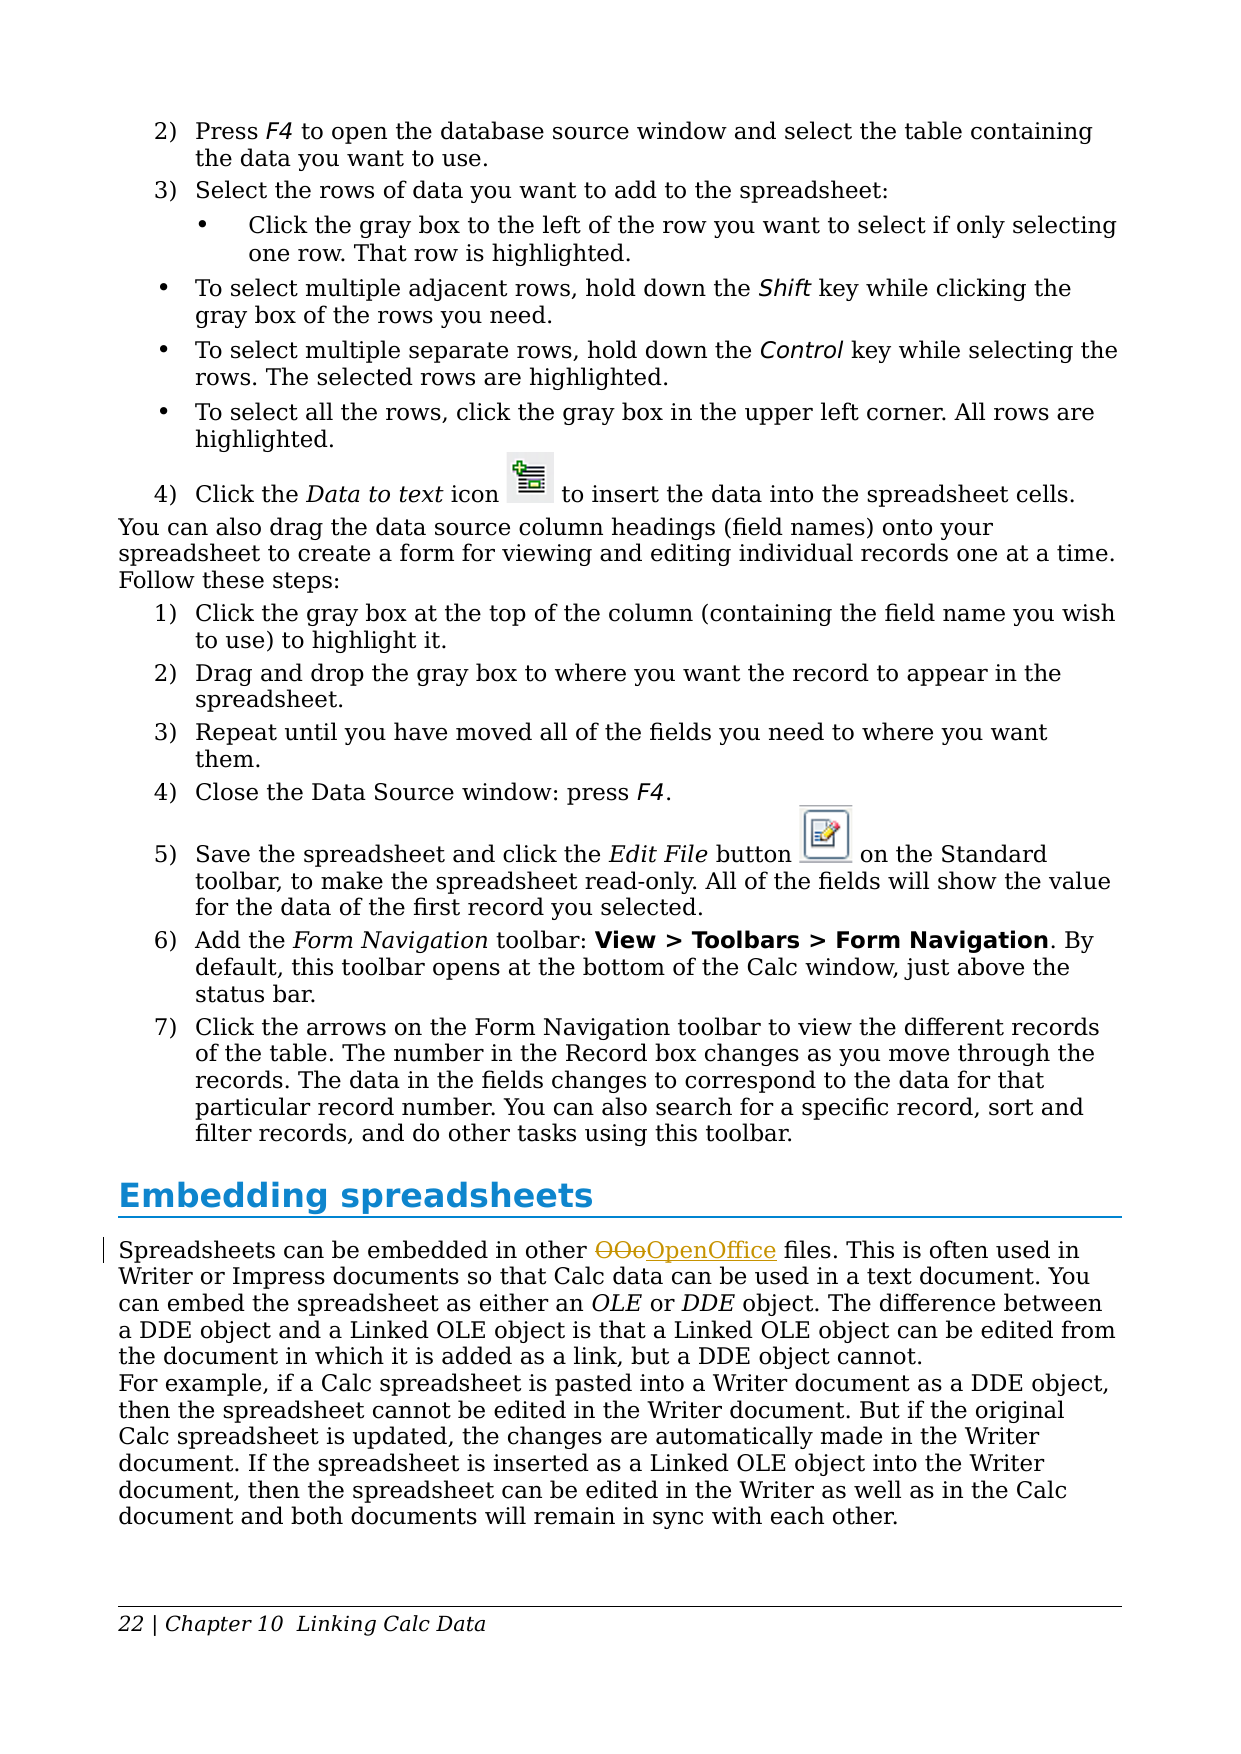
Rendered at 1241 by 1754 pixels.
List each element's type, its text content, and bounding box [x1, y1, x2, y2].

list To select all the rows, click the gray box in the upper left corner. All rows are highlighted. [156, 397, 1122, 453]
subtitle Embedding spreadsheets [118, 1177, 1122, 1216]
list Select the rows of data you want to add to the spreadsheet: [177, 178, 1122, 204]
list To select multiple separate rows, hold down the Control key while selecting the rows. The selected rows are highlighted. [156, 335, 1122, 391]
list Click the Data to text icon to insert the data into the spreadsheet cells. [177, 453, 1122, 508]
text For example, if a Calc spreadsheet is pasted into a Writer document as a DDE object, then the spreadsheet cannot be edited in the Writer document. But if the original Calc spreadsheet is updated, the changes are automatically made in the Writer document. If the spreadsheet is inserted as a Linked OLE object into the Writer document, then the spreadsheet can be edited in the Writer as well as in the Calc document and both documents will remain in sync with each other. [118, 1370, 1122, 1530]
list Press F4 to open the database source window and select the table containing the data you want to use. [177, 118, 1122, 171]
picture [506, 452, 554, 503]
list Save the spreadsheet and click the Edit File button on the Standard toolbar, to make the spreadsheet read-only. All of the fields will show the value for the data of the first record you selected. [177, 806, 1122, 921]
picture [799, 805, 853, 863]
list Close the Data Source window: press F4. [177, 779, 1122, 806]
list To select multiple adjacent rows, hold down the Shift key while clicking the gray box of the rows you need. [156, 273, 1122, 328]
list Click the gray box at the top of the column (containing the field name you wish to use) to highlight it. [177, 600, 1122, 654]
list Drag and drop the gray box to where you want the record to appear in the spreadsheet. [177, 660, 1122, 713]
list Click the gray box to the left of the row you want to select if only selecting one row. That row is highlighted. [195, 211, 1122, 266]
list Add the Form Navigation toolbar: View > Toolbars > Form Navigation. By default, this toolbar opens at the bottom of the Calc window, just above the status bar. [177, 927, 1122, 1007]
text Spreadsheets can be embedded in other OpenOffice files. This is often used in Writer or Impress documents so that Calc data can be used in a text document. You can embed the spreadsheet as either an OLE or DDE object. The difference between a DDE object and a Linked OLE object is that a Linked OLE object can be edited from the document in which it is added as a link, but a DDE object cannot. [118, 1237, 1122, 1370]
list Repeat until you have moved all of the fields you need to where you want them. [177, 719, 1122, 773]
list You can also drag the data source column headings (field names) onto your spreadsheet to create a form for viewing and editing individual records one at a time. Follow these steps: [118, 514, 1122, 594]
list Click the arrows on the Form Navigation toolbar to view the different records of the table. The number in the Record box changes as you move through the records. The data in the fields changes to correspond to the data for that particular record number. You can also search for a specific record, sort and filter records, and do other tasks using this toolbar. [177, 1014, 1122, 1147]
